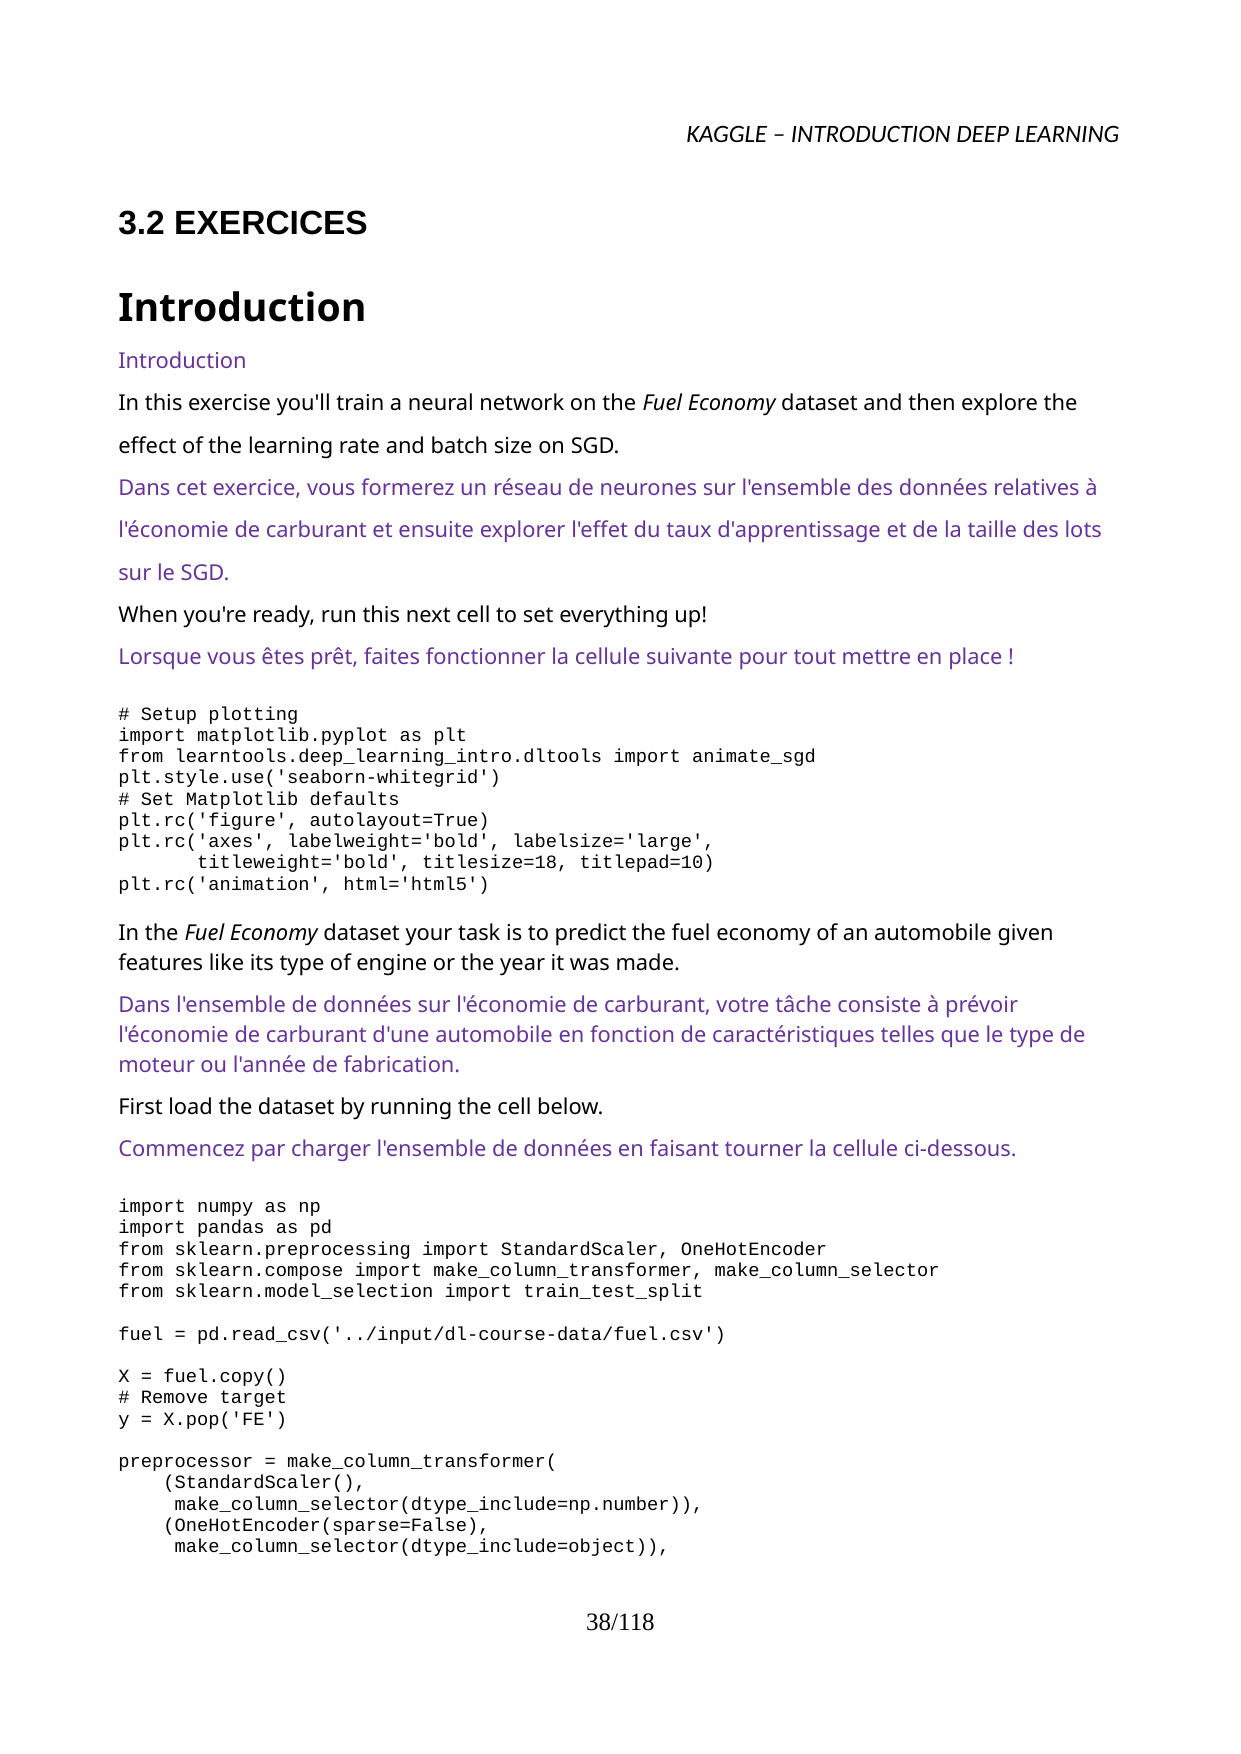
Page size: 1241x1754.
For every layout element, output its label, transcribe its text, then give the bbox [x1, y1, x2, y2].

text # Set Matplotlib defaults [118, 789, 1122, 811]
text make_column_selector(dtype_include=np.number)), [118, 1494, 1122, 1516]
text plt.rc('animation', html='html5') [118, 874, 1122, 896]
text Commencez par charger l'ensemble de données en faisant tourner la cellule ci-dessous. [118, 1133, 1122, 1163]
text titleweight='bold', titlesize=18, titlepad=10) [118, 853, 1122, 874]
text Lorsque vous êtes prêt, faites fonctionner la cellule suivante pour tout mettre en place ! [118, 641, 1122, 671]
text Introduction [118, 345, 1122, 375]
subtitle Introduction [118, 279, 1122, 332]
text # Setup plotting [118, 704, 1122, 726]
text from learntools.deep_learning_intro.dltools import animate_sgd [118, 747, 1122, 768]
text In this exercise you'll train a neural network on the Fuel Economy dataset and then explore the effect of the learning rate and batch size on SGD. [118, 387, 1122, 459]
text Dans l'ensemble de données sur l'économie de carburant, votre tâche consiste à prévoir l'économie de carburant d'une automobile en fonction de caractéristiques telles que le type de moteur ou l'année de fabrication. [118, 989, 1122, 1078]
text plt.rc('axes', labelweight='bold', labelsize='large', [118, 832, 1122, 853]
subtitle 3.2 EXERCICES [118, 203, 1122, 242]
text plt.rc('figure', autolayout=True) [118, 811, 1122, 832]
text from sklearn.model_selection import train_test_split [118, 1282, 1122, 1303]
text (StandardScaler(), [118, 1473, 1122, 1494]
text import matplotlib.pyplot as plt [118, 726, 1122, 747]
text plt.style.use('seaborn-whitegrid') [118, 768, 1122, 789]
text (OneHotEncoder(sparse=False), [118, 1516, 1122, 1537]
text from sklearn.preprocessing import StandardScaler, OneHotEncoder [118, 1239, 1122, 1261]
text preprocessor = make_column_transformer( [118, 1452, 1122, 1473]
text make_column_selector(dtype_include=object)), [118, 1537, 1122, 1558]
text Dans cet exercice, vous formerez un réseau de neurones sur l'ensemble des données relatives à l'économie de carburant et ensuite explorer l'effet du taux d'apprentissage et de la taille des lots sur le SGD. [118, 472, 1122, 586]
text # Remove target [118, 1388, 1122, 1409]
text y = X.pop('FE') [118, 1409, 1122, 1431]
text First load the dataset by running the cell below. [118, 1091, 1122, 1121]
text from sklearn.compose import make_column_transformer, make_column_selector [118, 1261, 1122, 1282]
text When you're ready, run this next cell to set everything up! [118, 599, 1122, 628]
text fuel = pd.read_csv('../input/dl-course-data/fuel.csv') [118, 1324, 1122, 1346]
text X = fuel.copy() [118, 1367, 1122, 1388]
text In the Fuel Economy dataset your task is to predict the fuel economy of an automobile given features like its type of engine or the year it was made. [118, 917, 1122, 977]
text import numpy as np [118, 1197, 1122, 1218]
text import pandas as pd [118, 1218, 1122, 1239]
